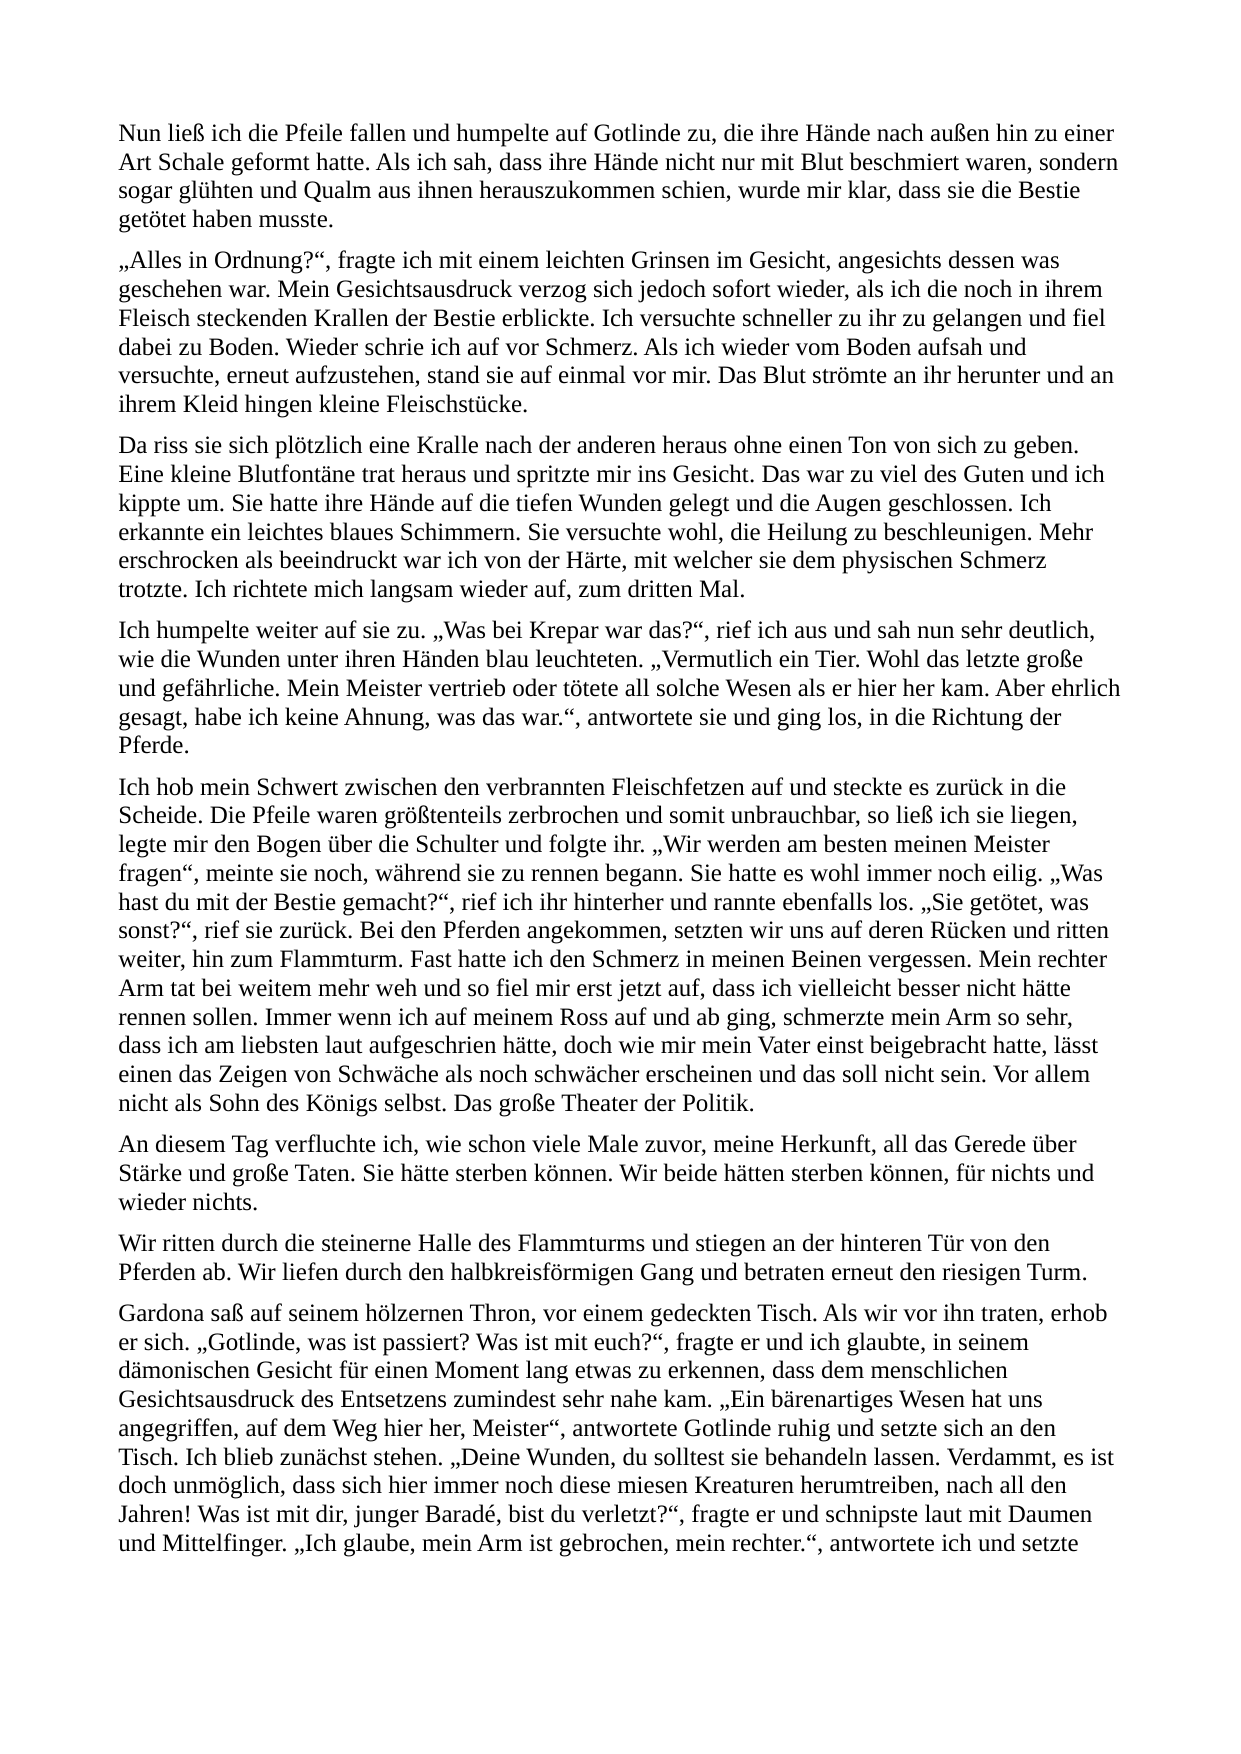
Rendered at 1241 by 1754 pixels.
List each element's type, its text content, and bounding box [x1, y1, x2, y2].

text Nun ließ ich die Pfeile fallen und humpelte auf Gotlinde zu, die ihre Hände nach außen hin zu einer Art Schale geformt hatte. Als ich sah, dass ihre Hände nicht nur mit Blut beschmiert waren, sondern sogar glühten und Qualm aus ihnen herauszukommen schien, wurde mir klar, dass sie die Bestie getötet haben musste. [118, 118, 1122, 233]
text Gardona saß auf seinem hölzernen Thron, vor einem gedeckten Tisch. Als wir vor ihn traten, erhob er sich. „Gotlinde, was ist passiert? Was ist mit euch?“, fragte er und ich glaubte, in seinem dämonischen Gesicht für einen Moment lang etwas zu erkennen, dass dem menschlichen Gesichtsausdruck des Entsetzens zumindest sehr nahe kam. „Ein bärenartiges Wesen hat uns angegriffen, auf dem Weg hier her, Meister“, antwortete Gotlinde ruhig und setzte sich an den Tisch. Ich blieb zunächst stehen. „Deine Wunden, du solltest sie behandeln lassen. Verdammt, es ist doch unmöglich, dass sich hier immer noch diese miesen Kreaturen herumtreiben, nach all den Jahren! Was ist mit dir, junger Baradé, bist du verletzt?“, fragte er und schnipste laut mit Daumen und Mittelfinger. „Ich glaube, mein Arm ist gebrochen, mein rechter.“, antwortete ich und setzte [118, 1298, 1122, 1557]
text Wir ritten durch die steinerne Halle des Flammturms und stiegen an der hinteren Tür von den Pferden ab. Wir liefen durch den halbkreisförmigen Gang und betraten erneut den riesigen Turm. [118, 1228, 1122, 1286]
text Da riss sie sich plötzlich eine Kralle nach der anderen heraus ohne einen Ton von sich zu geben. Eine kleine Blutfontäne trat heraus und spritzte mir ins Gesicht. Das war zu viel des Guten und ich kippte um. Sie hatte ihre Hände auf die tiefen Wunden gelegt und die Augen geschlossen. Ich erkannte ein leichtes blaues Schimmern. Sie versuchte wohl, die Heilung zu beschleunigen. Mehr erschrocken als beeindruckt war ich von der Härte, mit welcher sie dem physischen Schmerz trotzte. Ich richtete mich langsam wieder auf, zum dritten Mal. [118, 431, 1122, 603]
text Ich humpelte weiter auf sie zu. „Was bei Krepar war das?“, rief ich aus und sah nun sehr deutlich, wie die Wunden unter ihren Händen blau leuchteten. „Vermutlich ein Tier. Wohl das letzte große und gefährliche. Mein Meister vertrieb oder tötete all solche Wesen als er hier her kam. Aber ehrlich gesagt, habe ich keine Ahnung, was das war.“, antwortete sie und ging los, in die Richtung der Pferde. [118, 616, 1122, 759]
text Ich hob mein Schwert zwischen den verbrannten Fleischfetzen auf und steckte es zurück in die Scheide. Die Pfeile waren größtenteils zerbrochen und somit unbrauchbar, so ließ ich sie liegen, legte mir den Bogen über die Schulter und folgte ihr. „Wir werden am besten meinen Meister fragen“, meinte sie noch, während sie zu rennen begann. Sie hatte es wohl immer noch eilig. „Was hast du mit der Bestie gemacht?“, rief ich ihr hinterher und rannte ebenfalls los. „Sie getötet, was sonst?“, rief sie zurück. Bei den Pferden angekommen, setzten wir uns auf deren Rücken und ritten weiter, hin zum Flammturm. Fast hatte ich den Schmerz in meinen Beinen vergessen. Mein rechter Arm tat bei weitem mehr weh und so fiel mir erst jetzt auf, dass ich vielleicht besser nicht hätte rennen sollen. Immer wenn ich auf meinem Ross auf und ab ging, schmerzte mein Arm so sehr, dass ich am liebsten laut aufgeschrien hätte, doch wie mir mein Vater einst beigebracht hatte, lässt einen das Zeigen von Schwäche als noch schwächer erscheinen und das soll nicht sein. Vor allem nicht als Sohn des Königs selbst. Das große Theater der Politik. [118, 772, 1122, 1117]
text An diesem Tag verfluchte ich, wie schon viele Male zuvor, meine Herkunft, all das Gerede über Stärke und große Taten. Sie hätte sterben können. Wir beide hätten sterben können, für nichts und wieder nichts. [118, 1129, 1122, 1216]
text „Alles in Ordnung?“, fragte ich mit einem leichten Grinsen im Gesicht, angesichts dessen was geschehen war. Mein Gesichtsausdruck verzog sich jedoch sofort wieder, als ich die noch in ihrem Fleisch steckenden Krallen der Bestie erblickte. Ich versuchte schneller zu ihr zu gelangen und fiel dabei zu Boden. Wieder schrie ich auf vor Schmerz. Als ich wieder vom Boden aufsah und versuchte, erneut aufzustehen, stand sie auf einmal vor mir. Das Blut strömte an ihr herunter und an ihrem Kleid hingen kleine Fleischstücke. [118, 246, 1122, 418]
